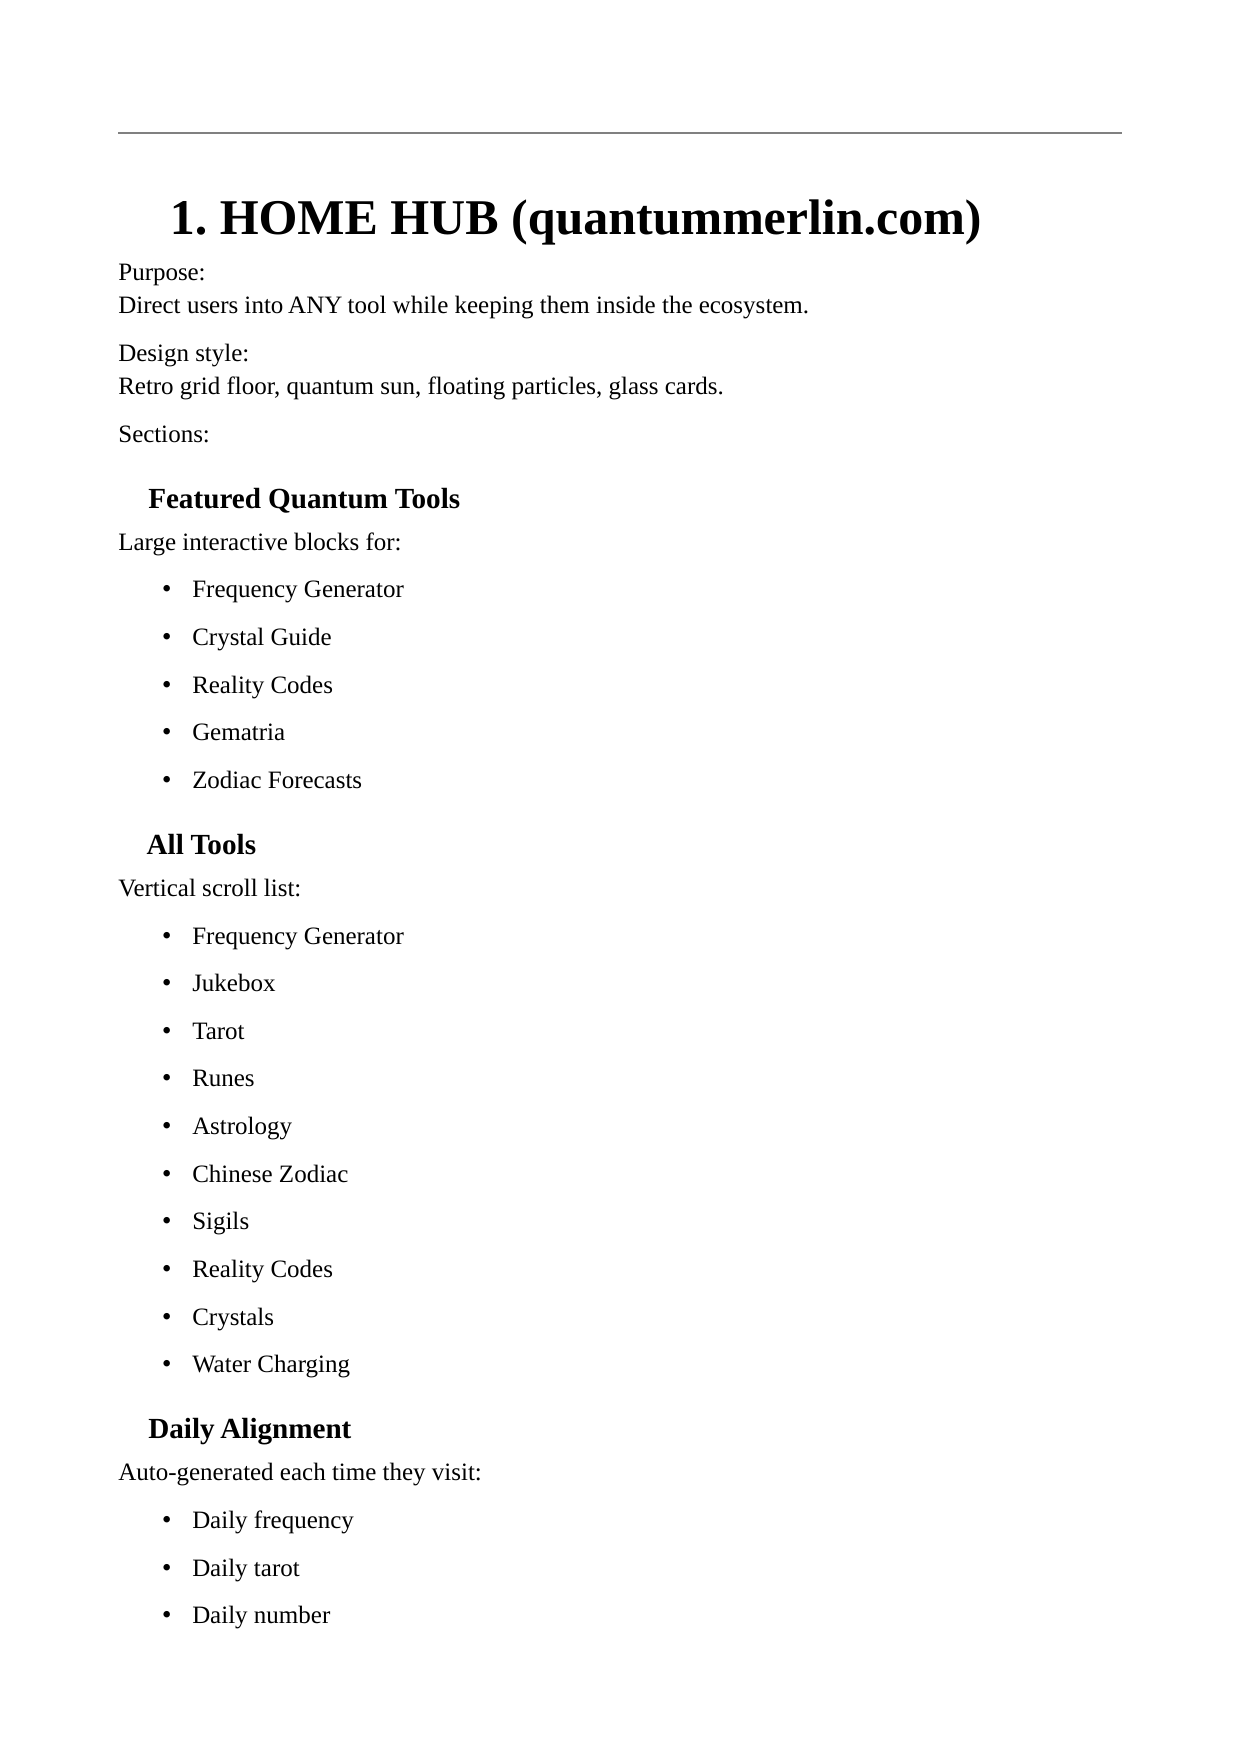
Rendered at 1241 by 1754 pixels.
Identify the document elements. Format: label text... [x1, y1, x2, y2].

list Water Charging [162, 1349, 1122, 1378]
list Daily tarot [162, 1553, 1122, 1581]
list Gematria [162, 717, 1122, 746]
text Purpose: Direct users into ANY tool while keeping them inside the ecosystem. [118, 257, 1122, 319]
list Daily number [162, 1600, 1122, 1629]
text Vertical scroll list: [118, 873, 1122, 902]
list Runes [162, 1063, 1122, 1092]
list Tarot [162, 1016, 1122, 1045]
list Daily frequency [162, 1505, 1122, 1534]
text Large interactive blocks for: [118, 527, 1122, 556]
text Design style: Retro grid floor, quantum sun, floating particles, glass cards. [118, 338, 1122, 400]
list Frequency Generator [162, 921, 1122, 949]
text Auto-generated each time they visit: [118, 1457, 1122, 1486]
subtitle 🔮 Featured Quantum Tools [118, 481, 1122, 514]
list Reality Codes [162, 1254, 1122, 1283]
list Crystal Guide [162, 622, 1122, 651]
list Jukebox [162, 968, 1122, 997]
subtitle 🌈 Daily Alignment [118, 1411, 1122, 1445]
list Sigils [162, 1206, 1122, 1235]
list Zodiac Forecasts [162, 765, 1122, 794]
list Frequency Generator [162, 574, 1122, 603]
text Sections: [118, 419, 1122, 447]
subtitle 🔧 All Tools [118, 827, 1122, 861]
list Reality Codes [162, 670, 1122, 698]
list Crystals [162, 1302, 1122, 1330]
subtitle 🌟 1. HOME HUB (quantummerlin.com) [118, 187, 1122, 245]
list Astrology [162, 1111, 1122, 1140]
list Chinese Zodiac [162, 1159, 1122, 1187]
